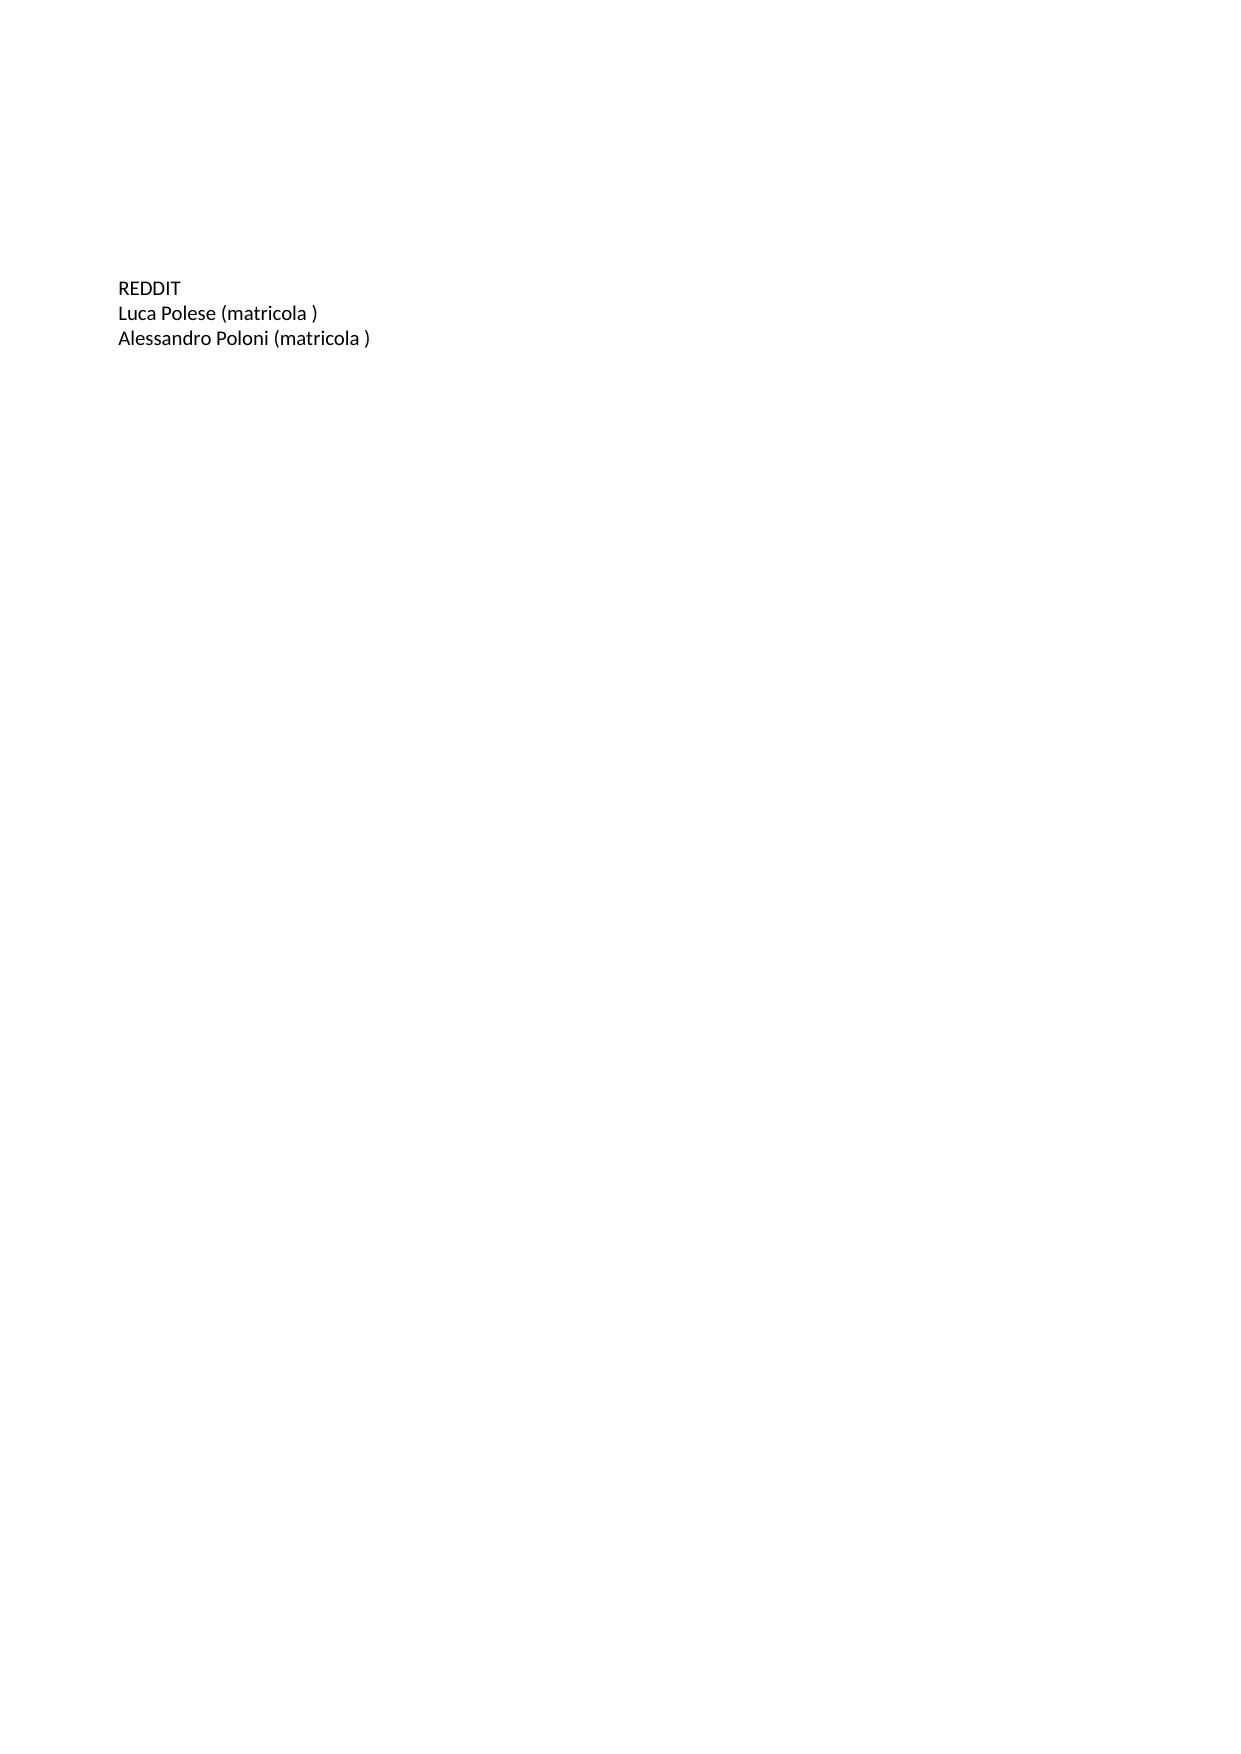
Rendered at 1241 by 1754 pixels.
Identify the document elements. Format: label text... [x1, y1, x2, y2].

text Luca Polese (matricola ) [118, 300, 1122, 326]
text REDDIT [118, 275, 1122, 300]
text Alessandro Poloni (matricola ) [118, 326, 1122, 351]
